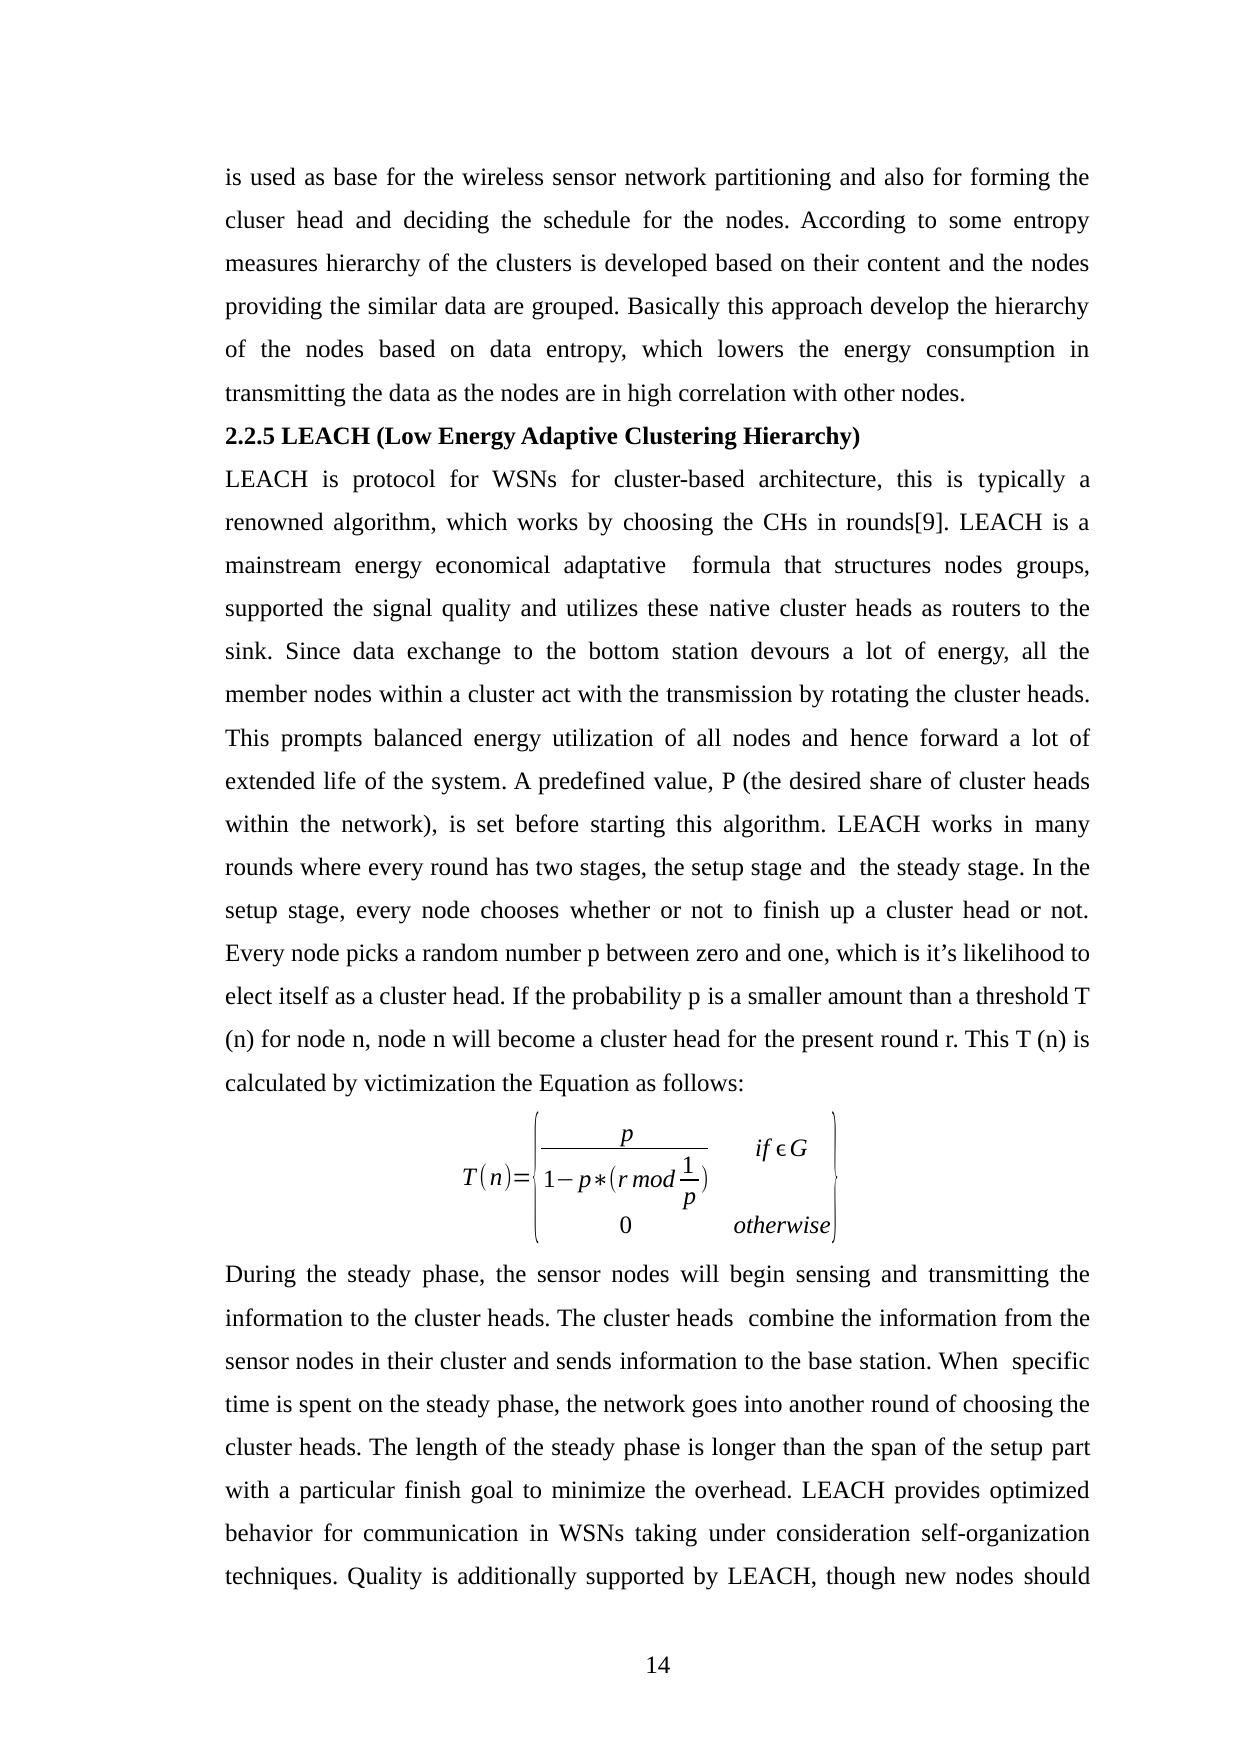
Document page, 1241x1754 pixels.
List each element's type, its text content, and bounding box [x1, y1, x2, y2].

text During the steady phase, the sensor nodes will begin sensing and transmitting the information to the cluster heads. The cluster heads combine the information from the sensor nodes in their cluster and sends information to the base station. When specific time is spent on the steady phase, the network goes into another round of choosing the cluster heads. The length of the steady phase is longer than the span of the setup part with a particular finish goal to minimize the overhead. LEACH provides optimized behavior for communication in WSNs taking under consideration self-organization techniques. Quality is additionally supported by LEACH, though new nodes should [225, 1259, 1090, 1590]
text 2.2.5 LEACH (Low Energy Adaptive Clustering Hierarchy) [225, 421, 1090, 449]
text is used as base for the wireless sensor network partitioning and also for forming the cluser head and deciding the schedule for the nodes. According to some entropy measures hierarchy of the clusters is developed based on their content and the nodes providing the similar data are grouped. Basically this approach develop the hierarchy of the nodes based on data entropy, which lowers the energy consumption in transmitting the data as the nodes are in high correlation with other nodes. [225, 162, 1090, 406]
text LEACH is protocol for WSNs for cluster-based architecture, this is typically a renowned algorithm, which works by choosing the CHs in rounds[9]. LEACH is a mainstream energy economical adaptative formula that structures nodes groups, supported the signal quality and utilizes these native cluster heads as routers to the sink. Since data exchange to the bottom station devours a lot of energy, all the member nodes within a cluster act with the transmission by rotating the cluster heads. This prompts balanced energy utilization of all nodes and hence forward a lot of extended life of the system. A predefined value, P (the desired share of cluster heads within the network), is set before starting this algorithm. LEACH works in many rounds where every round has two stages, the setup stage and the steady stage. In the setup stage, every node chooses whether or not to finish up a cluster head or not. Every node picks a random number p between zero and one, which is it’s likelihood to elect itself as a cluster head. If the probability p is a smaller amount than a threshold T (n) for node n, node n will become a cluster head for the present round r. This T (n) is calculated by victimization the Equation as follows: [225, 464, 1090, 1096]
